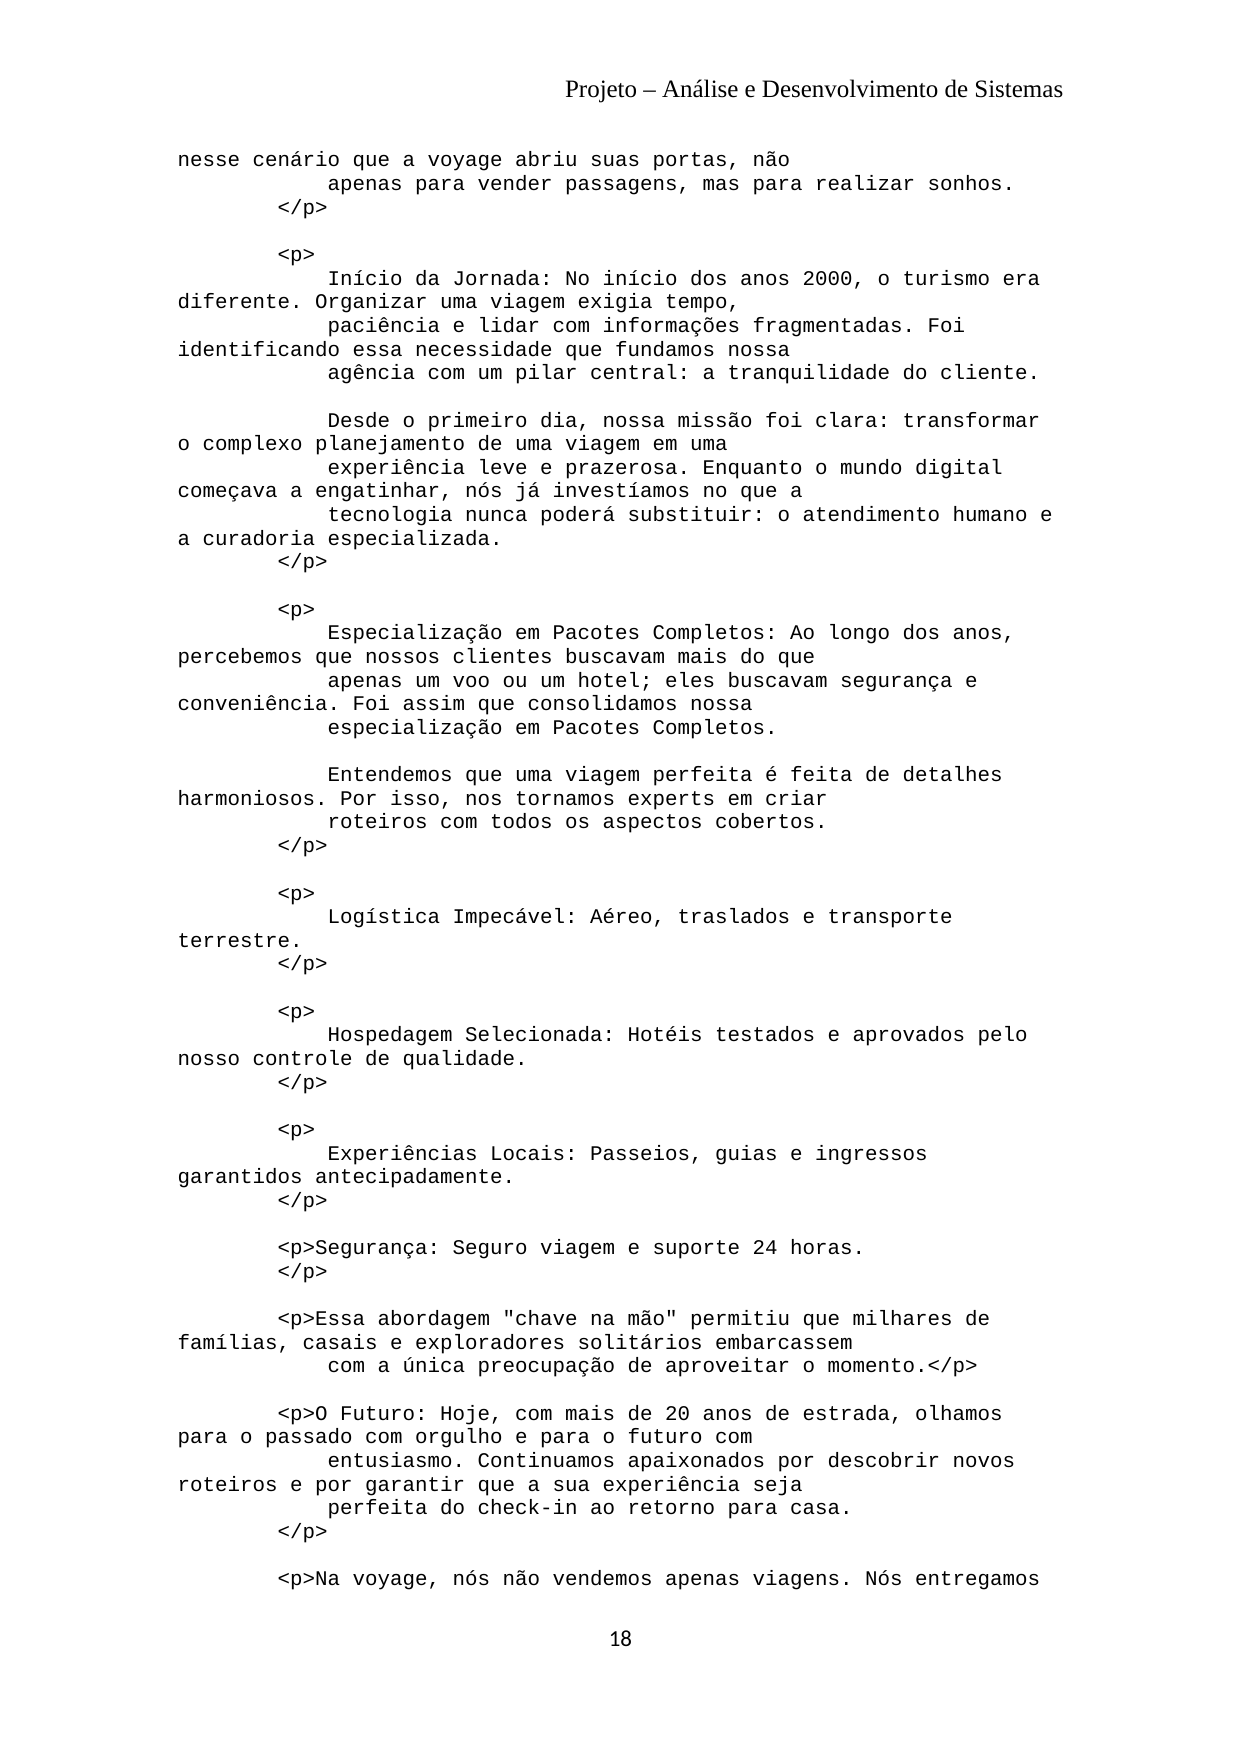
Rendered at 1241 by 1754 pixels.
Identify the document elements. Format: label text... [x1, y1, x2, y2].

text </p> [177, 197, 1063, 220]
text Entendemos que uma viagem perfeita é feita de detalhes harmoniosos. Por isso, nos tornamos experts em criar [177, 764, 1063, 812]
text especialização em Pacotes Completos. [177, 717, 1063, 741]
text <p>O Futuro: Hoje, com mais de 20 anos de estrada, olhamos para o passado com orgulho e para o futuro com [177, 1403, 1063, 1450]
text <p> [177, 1119, 1063, 1143]
text </p> [177, 953, 1063, 977]
text <p> [177, 244, 1063, 268]
text apenas para vender passagens, mas para realizar sonhos. [177, 173, 1063, 197]
text Início da Jornada: No início dos anos 2000, o turismo era diferente. Organizar uma viagem exigia tempo, [177, 268, 1063, 315]
text <p> [177, 599, 1063, 622]
text nesse cenário que a voyage abriu suas portas, não [177, 149, 1063, 173]
text apenas um voo ou um hotel; eles buscavam segurança e conveniência. Foi assim que consolidamos nossa [177, 670, 1063, 717]
text tecnologia nunca poderá substituir: o atendimento humano e a curadoria especializada. [177, 504, 1063, 551]
text agência com um pilar central: a tranquilidade do cliente. [177, 362, 1063, 386]
text Desde o primeiro dia, nossa missão foi clara: transformar o complexo planejamento de uma viagem em uma [177, 409, 1063, 457]
text <p> [177, 882, 1063, 906]
text roteiros com todos os aspectos cobertos. [177, 812, 1063, 835]
text Hospedagem Selecionada: Hotéis testados e aprovados pelo nosso controle de qualidade. [177, 1024, 1063, 1072]
text </p> [177, 551, 1063, 575]
text Logística Impecável: Aéreo, traslados e transporte terrestre. [177, 906, 1063, 953]
text <p> [177, 1001, 1063, 1024]
text </p> [177, 1190, 1063, 1213]
text paciência e lidar com informações fragmentadas. Foi identificando essa necessidade que fundamos nossa [177, 315, 1063, 362]
text </p> [177, 835, 1063, 859]
text </p> [177, 1072, 1063, 1095]
text com a única preocupação de aproveitar o momento.</p> [177, 1355, 1063, 1379]
text </p> [177, 1261, 1063, 1284]
text entusiasmo. Continuamos apaixonados por descobrir novos roteiros e por garantir que a sua experiência seja [177, 1450, 1063, 1497]
text perfeita do check-in ao retorno para casa. [177, 1497, 1063, 1521]
text <p>Na voyage, nós não vendemos apenas viagens. Nós entregamos [177, 1568, 1063, 1592]
text </p> [177, 1521, 1063, 1544]
text Experiências Locais: Passeios, guias e ingressos garantidos antecipadamente. [177, 1143, 1063, 1190]
text <p>Segurança: Seguro viagem e suporte 24 horas. [177, 1237, 1063, 1261]
text experiência leve e prazerosa. Enquanto o mundo digital começava a engatinhar, nós já investíamos no que a [177, 457, 1063, 504]
text Especialização em Pacotes Completos: Ao longo dos anos, percebemos que nossos clientes buscavam mais do que [177, 622, 1063, 670]
text <p>Essa abordagem "chave na mão" permitiu que milhares de famílias, casais e exploradores solitários embarcassem [177, 1308, 1063, 1355]
